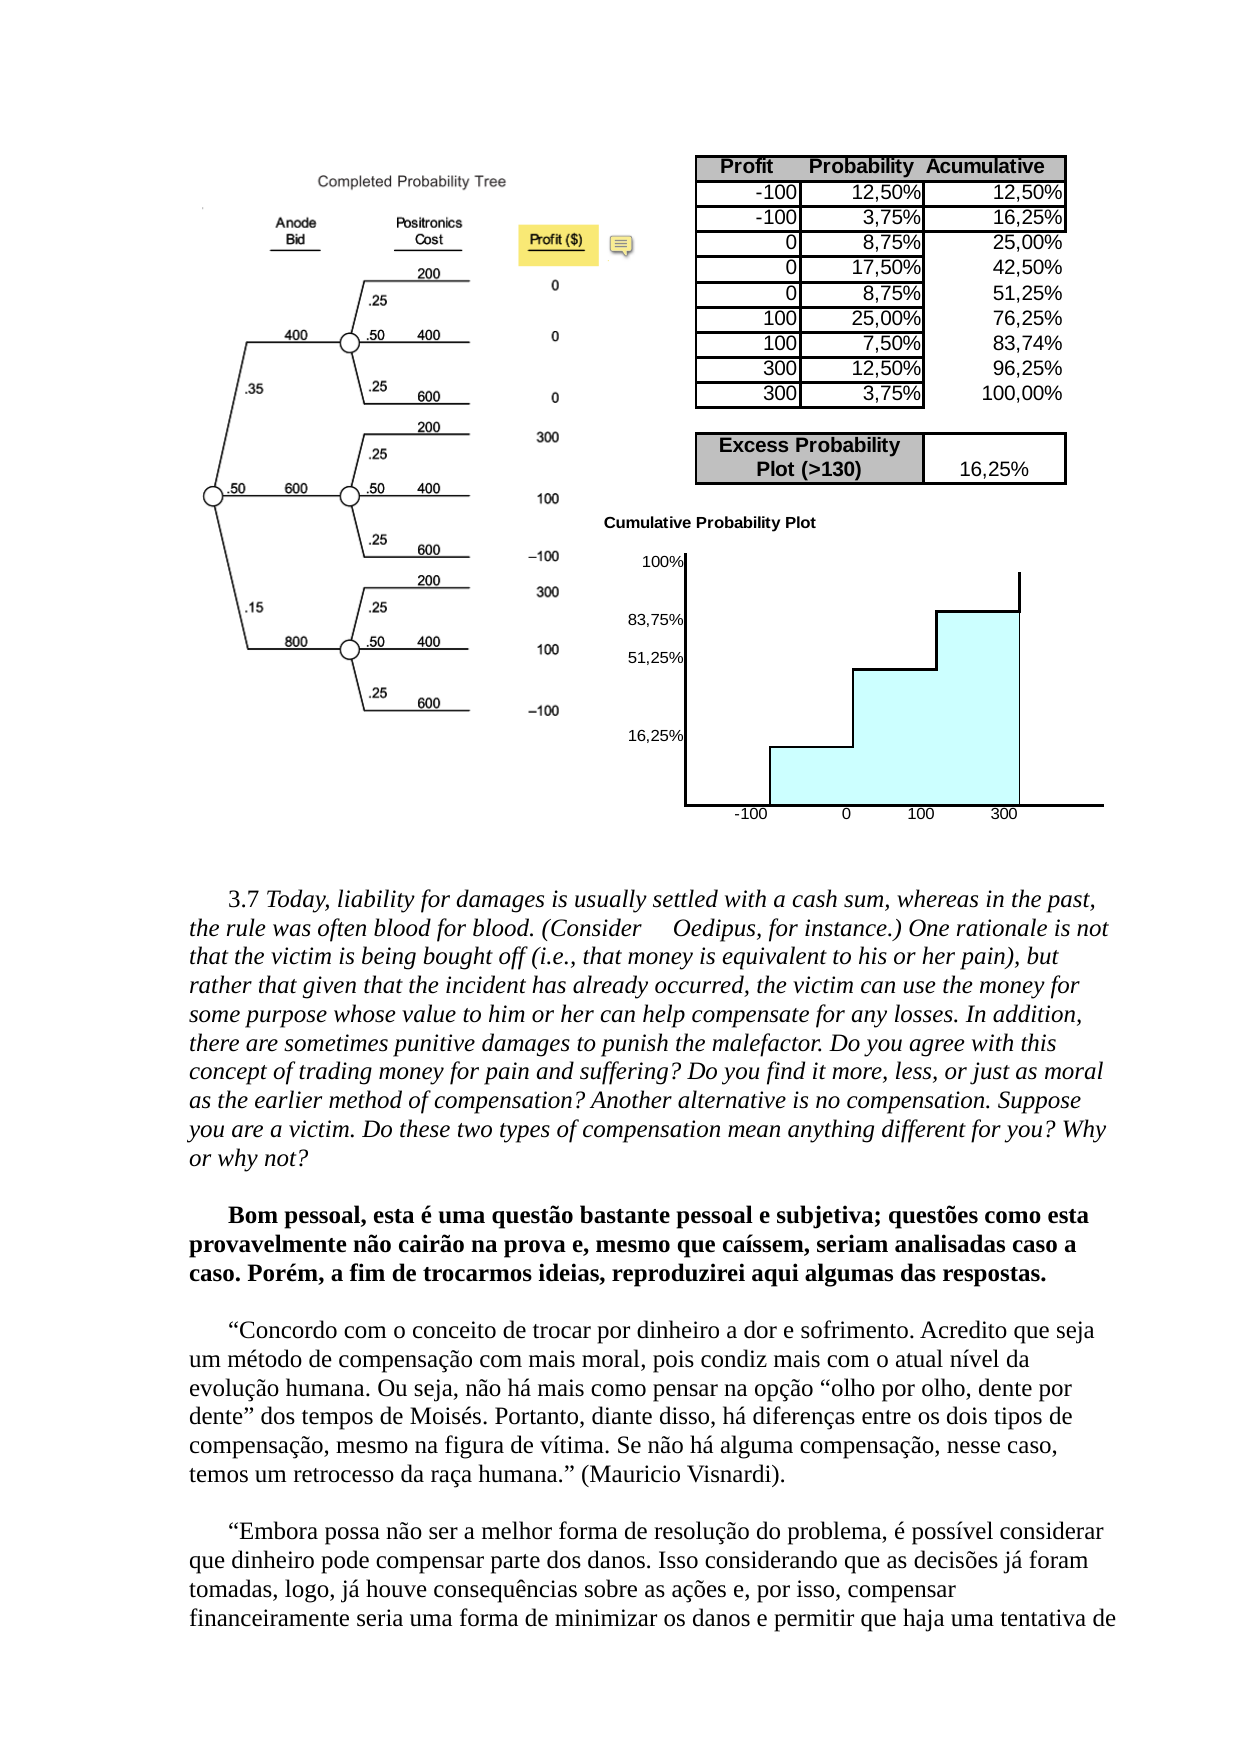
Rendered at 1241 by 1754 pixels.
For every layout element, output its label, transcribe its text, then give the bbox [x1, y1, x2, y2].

picture [153, 171, 643, 728]
text 3.7 Today, liability for damages is usually settled with a cash sum, whereas in the past, the rule was often blood for blood. (Consider Oedipus, for instance.) One rationale is not that the victim is being bought off (i.e., that money is equivalent to his or her pain), but rather that given that the incident has already occurred, the victim can use the money for some purpose whose value to him or her can help compensate for any losses. In addition, there are sometimes punitive damages to punish the malefactor. Do you agree with this concept of trading money for pain and suffering? Do you find it more, less, or just as moral as the earlier method of compensation? Another alternative is no compensation. Suppose you are a victim. Do these two types of compensation mean anything different for you? Why or why not? [189, 884, 1122, 1171]
text “Embora possa não ser a melhor forma de resolução do problema, é possível considerar que dinheiro pode compensar parte dos danos. Isso considerando que as decisões já foram tomadas, logo, já houve consequências sobre as ações e, por isso, compensar financeiramente seria uma forma de minimizar os danos e permitir que haja uma tentativa de [189, 1516, 1122, 1631]
text Bom pessoal, esta é uma questão bastante pessoal e subjetiva; questões como esta provavelmente não cairão na prova e, mesmo que caíssem, seriam analisadas caso a caso. Porém, a fim de trocarmos ideias, reproduzirei aqui algumas das respostas. [189, 1200, 1122, 1286]
text “Concordo com o conceito de trocar por dinheiro a dor e sofrimento. Acredito que seja um método de compensação com mais moral, pois condiz mais com o atual nível da evolução humana. Ou seja, não há mais como pensar na opção “olho por olho, dente por dente” dos tempos de Moisés. Portanto, diante disso, há diferenças entre os dois tipos de compensação, mesmo na figura de vítima. Se não há alguma compensação, nesse caso, temos um retrocesso da raça humana.” (Mauricio Visnardi). [189, 1315, 1122, 1488]
